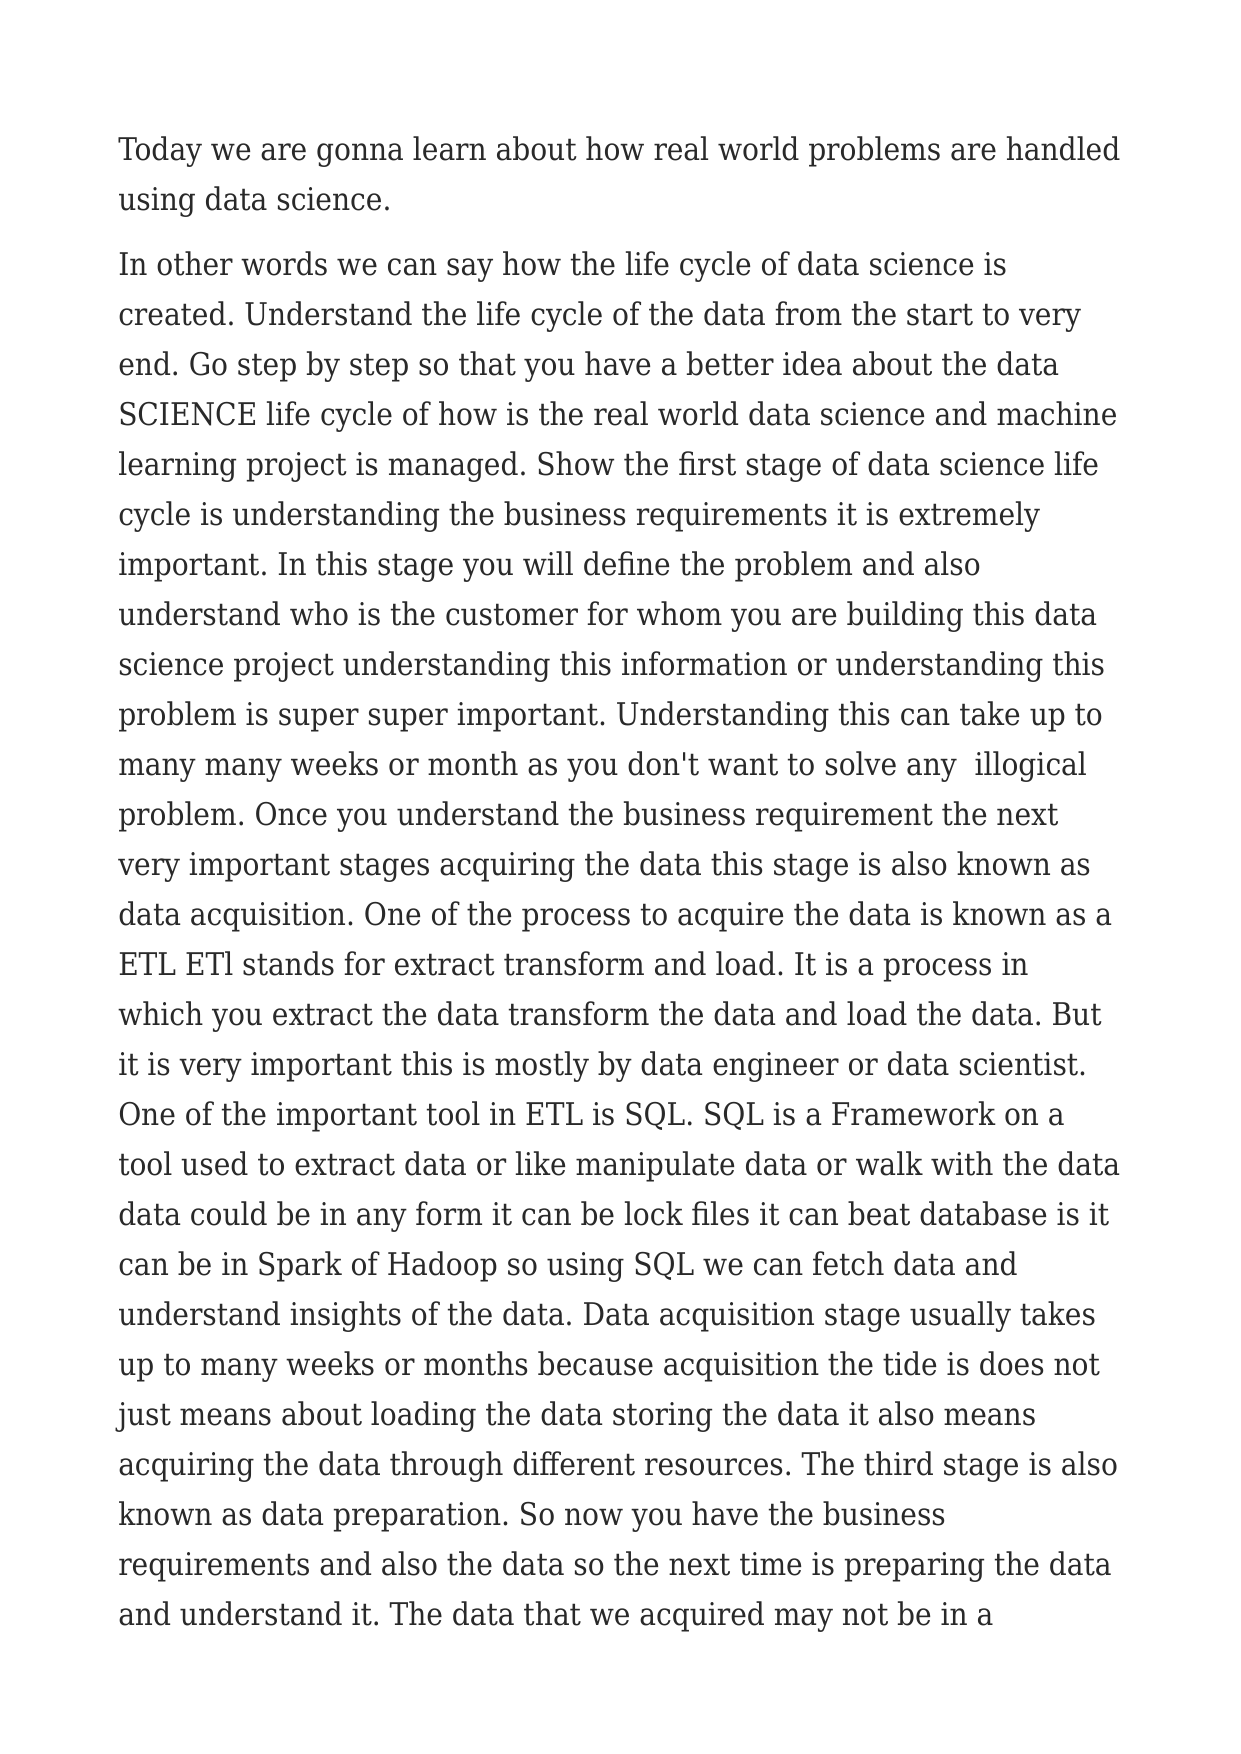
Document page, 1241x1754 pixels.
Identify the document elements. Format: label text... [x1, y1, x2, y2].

text Today we are gonna learn about how real world problems are handled using data science. [118, 118, 1122, 218]
text In other words we can say how the life cycle of data science is created. Understand the life cycle of the data from the start to very end. Go step by step so that you have a better idea about the data SCIENCE life cycle of how is the real world data science and machine learning project is managed. Show the first stage of data science life cycle is understanding the business requirements it is extremely important. In this stage you will define the problem and also understand who is the customer for whom you are building this data science project understanding this information or understanding this problem is super super important. Understanding this can take up to many many weeks or month as you don't want to solve any illogical problem. Once you understand the business requirement the next very important stages acquiring the data this stage is also known as data acquisition. One of the process to acquire the data is known as a ETL ETl stands for extract transform and load. It is a process in which you extract the data transform the data and load the data. But it is very important this is mostly by data engineer or data scientist. One of the important tool in ETL is SQL. SQL is a Framework on a tool used to extract data or like manipulate data or walk with the data data could be in any form it can be lock files it can beat database is it can be in Spark of Hadoop so using SQL we can fetch data and understand insights of the data. Data acquisition stage usually takes up to many weeks or months because acquisition the tide is does not just means about loading the data storing the data it also means acquiring the data through different resources. The third stage is also known as data preparation. So now you have the business requirements and also the data so the next time is preparing the data and understand it. The data that we acquired may not be in a [118, 233, 1122, 1633]
